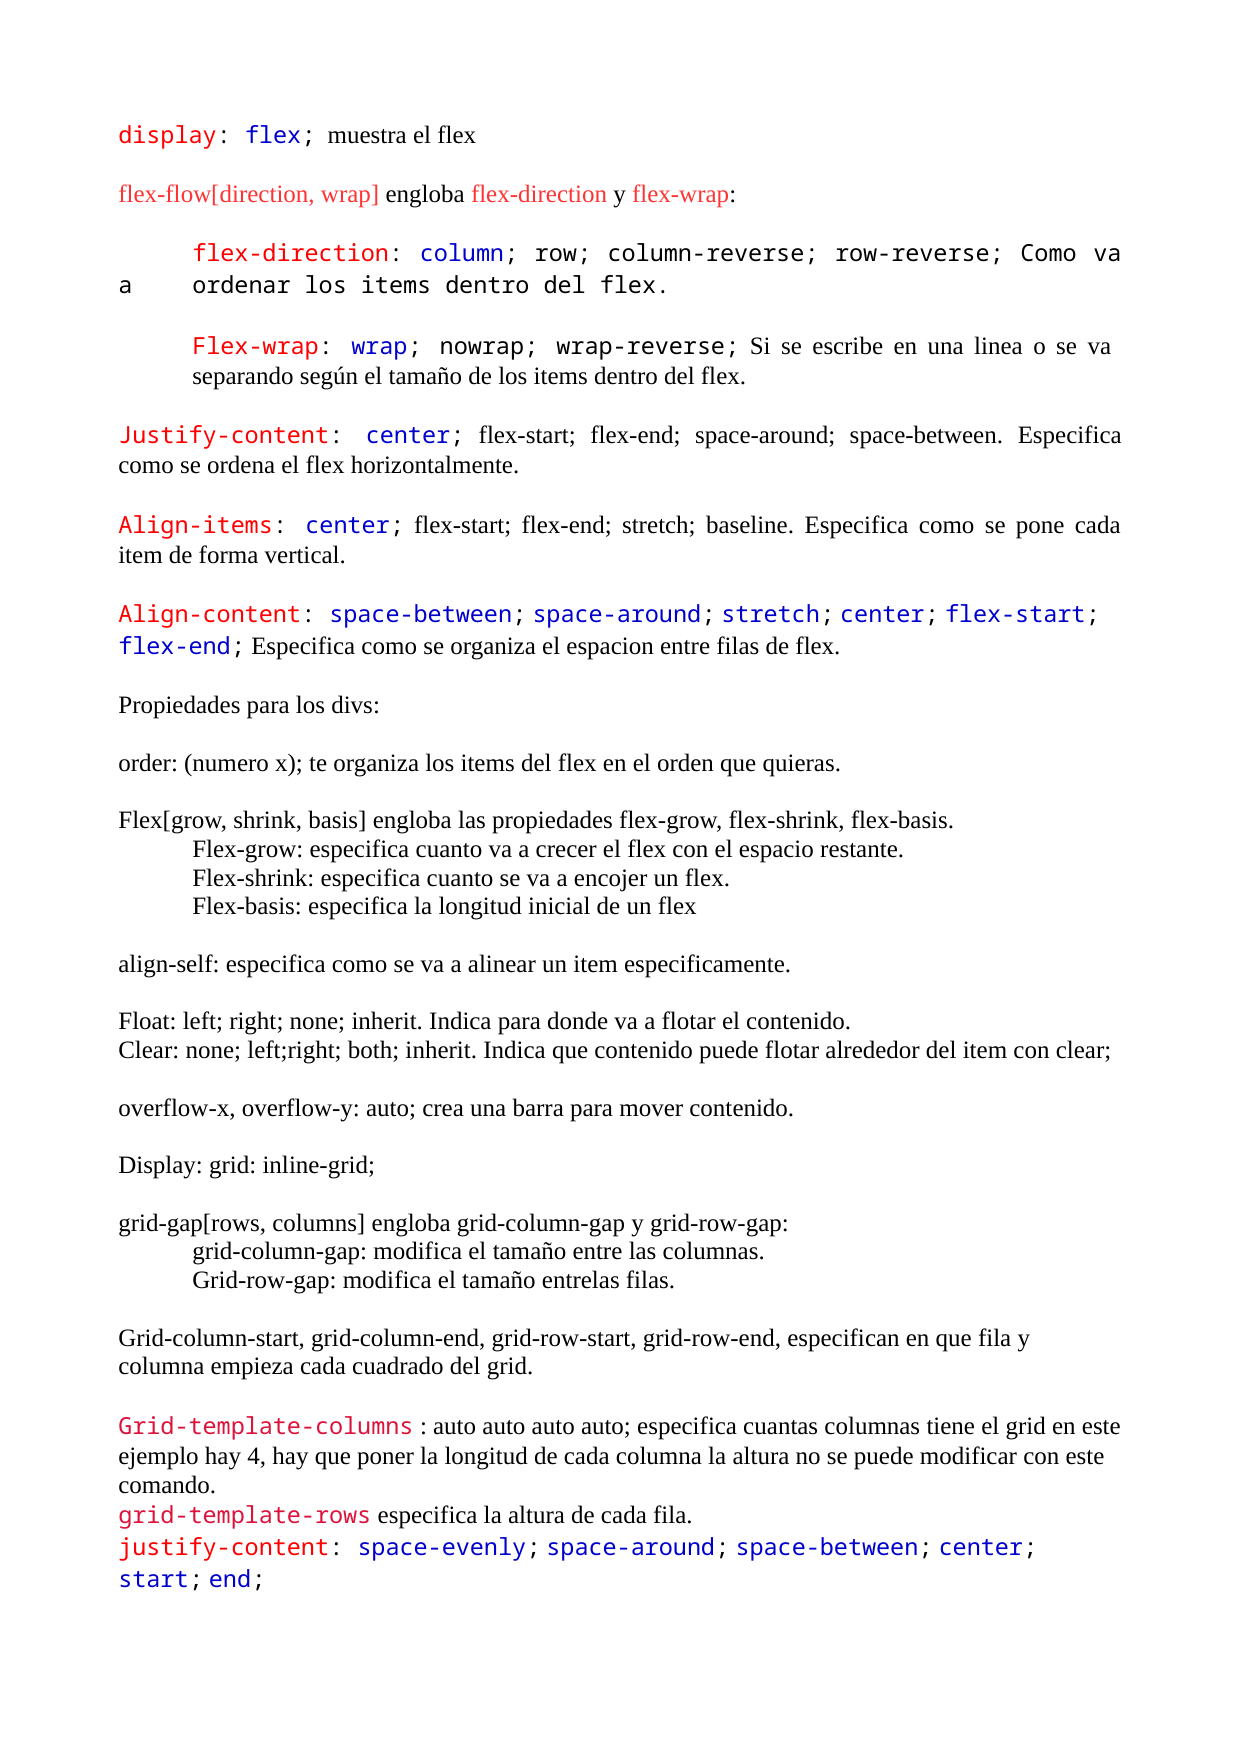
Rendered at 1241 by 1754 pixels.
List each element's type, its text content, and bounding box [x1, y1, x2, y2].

text grid-template-rows especifica la altura de cada fila. [118, 1498, 1122, 1530]
text overflow-x, overflow-y: auto; crea una barra para mover contenido. [118, 1093, 1122, 1121]
text grid-column-gap: modifica el tamaño entre las columnas. [118, 1236, 1122, 1265]
text Clear: none; left;right; both; inherit. Indica que contenido puede flotar alrededor del item con clear; [118, 1035, 1122, 1064]
text Flex-grow: especifica cuanto va a crecer el flex con el espacio restante. [118, 834, 1122, 863]
text Justify-content: center; flex-start; flex-end; space-around; space-between. Especifica como se ordena el flex horizontalmente. [118, 418, 1122, 479]
text Flex[grow, shrink, basis] engloba las propiedades flex-grow, flex-shrink, flex-basis. [118, 805, 1122, 834]
text Grid-row-gap: modifica el tamaño entrelas filas. [118, 1265, 1122, 1294]
text flex-flow[direction, wrap] engloba flex-direction y flex-wrap: [118, 179, 1122, 208]
text justify-content: space-evenly; space-around; space-between; center; start; end; [118, 1530, 1122, 1594]
text order: (numero x); te organiza los items del flex en el orden que quieras. [118, 748, 1122, 776]
text Flex-wrap: wrap; nowrap; wrap-reverse; Si se escribe en una linea o se va separando según el tamaño de los items dentro del flex. [118, 329, 1122, 390]
text Float: left; right; none; inherit. Indica para donde va a flotar el contenido. [118, 1006, 1122, 1035]
text Display: grid: inline-grid; [118, 1150, 1122, 1179]
text Grid-column-start, grid-column-end, grid-row-start, grid-row-end, especifican en que fila y columna empieza cada cuadrado del grid. [118, 1323, 1122, 1380]
text Align-content: space-between; space-around; stretch; center; flex-start; flex-end; Especifica como se organiza el espacion entre filas de flex. [118, 597, 1122, 661]
text Flex-shrink: especifica cuanto se va a encojer un flex. [118, 863, 1122, 891]
text Flex-basis: especifica la longitud inicial de un flex [118, 891, 1122, 920]
text display: flex; muestra el flex [118, 118, 1122, 150]
text align-self: especifica como se va a alinear un item especificamente. [118, 949, 1122, 978]
text Propiedades para los divs: [118, 690, 1122, 719]
text Align-items: center; flex-start; flex-end; stretch; baseline. Especifica como se pone cada item de forma vertical. [118, 508, 1122, 569]
text grid-gap[rows, columns] engloba grid-column-gap y grid-row-gap: [118, 1208, 1122, 1236]
text flex-direction: column; row; column-reverse; row-reverse; Como va a ordenar los items dentro del flex. [118, 236, 1122, 300]
text Grid-template-columns : auto auto auto auto; especifica cuantas columnas tiene el grid en este ejemplo hay 4, hay que poner la longitud de cada columna la altura no se puede modificar con este comando. [118, 1409, 1122, 1498]
